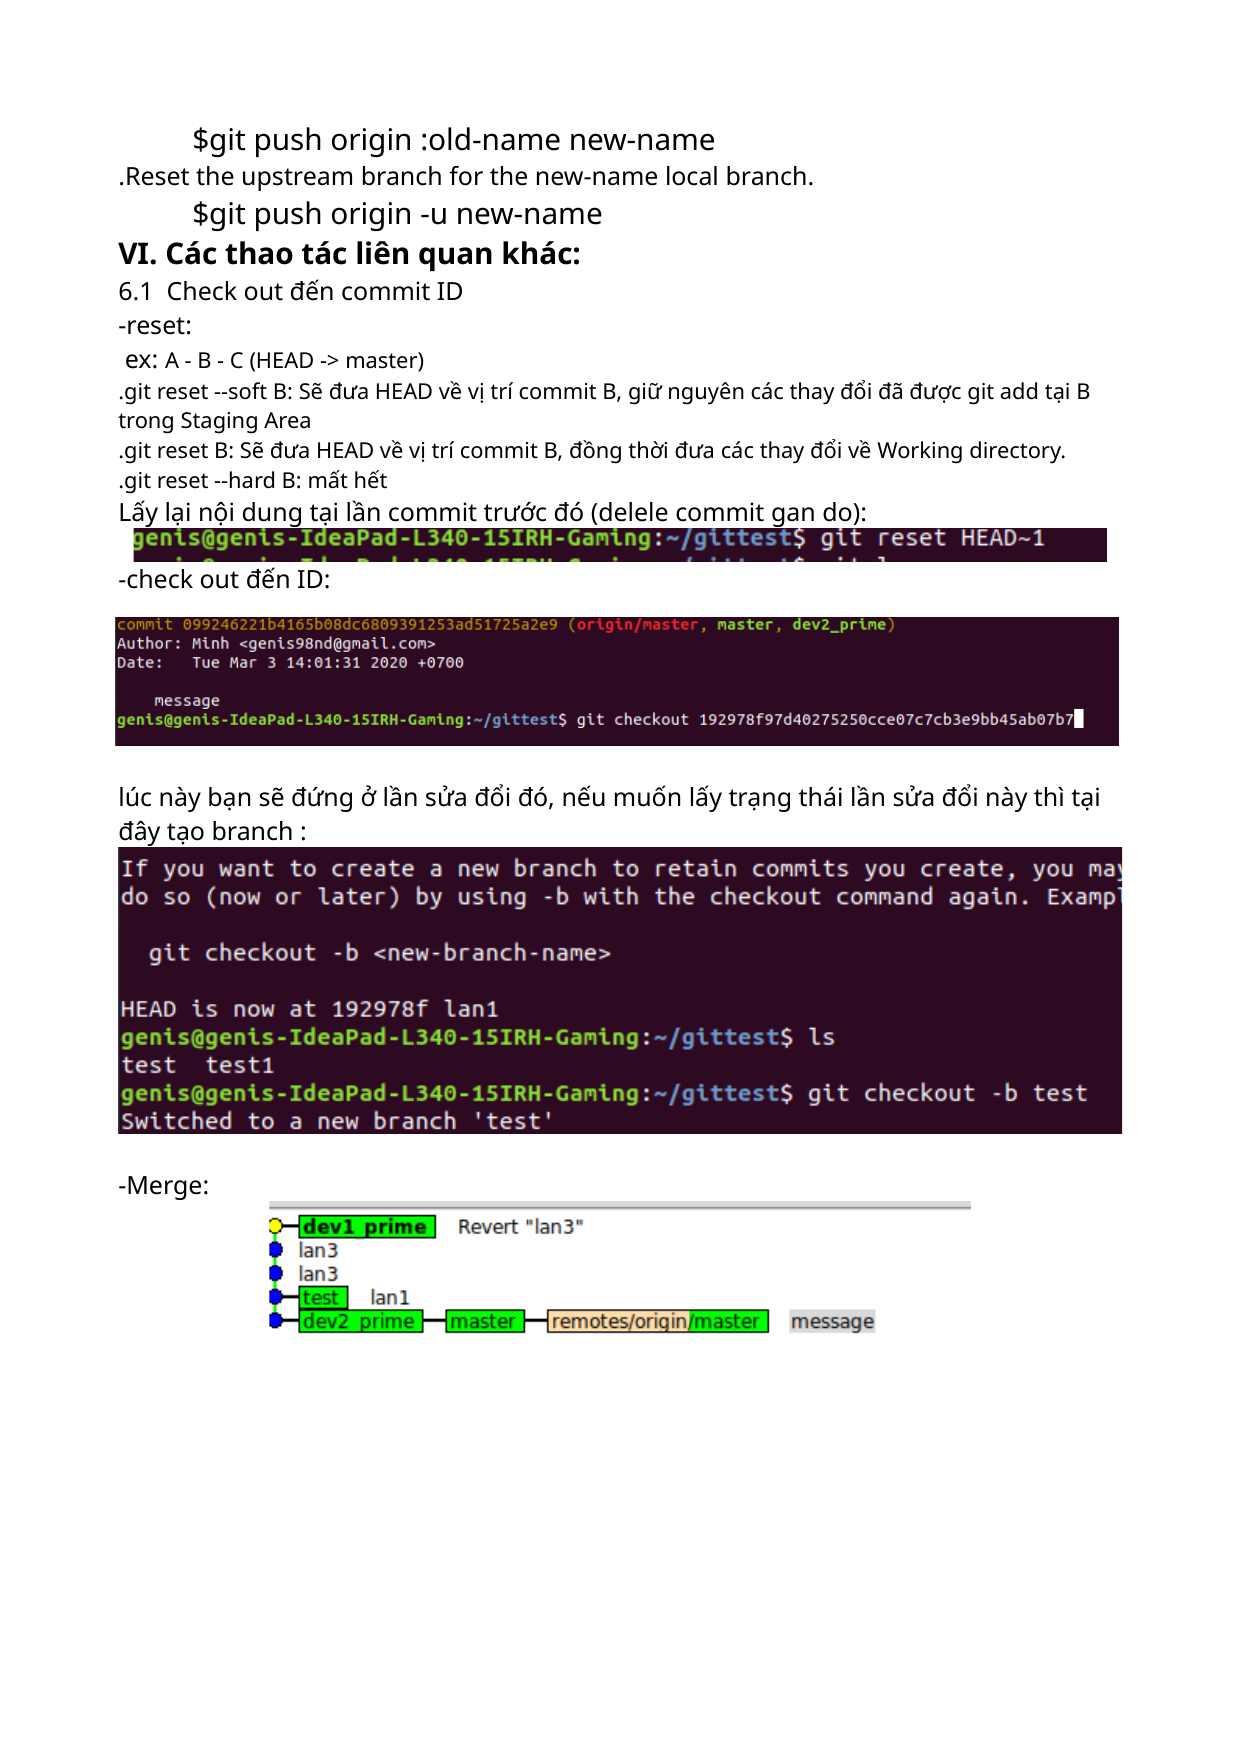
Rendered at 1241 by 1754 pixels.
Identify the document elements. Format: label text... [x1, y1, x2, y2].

text lúc này bạn sẽ đứng ở lần sửa đổi đó, nếu muốn lấy trạng thái lần sửa đổi này thì tại đây tạo branch : [118, 779, 1122, 847]
picture [118, 847, 1123, 1134]
text Lấy lại nội dung tại lần commit trước đó (delele commit gan do): [118, 495, 1122, 529]
text $git push origin -u new-name [118, 193, 1122, 233]
text -Merge: [118, 1168, 1122, 1202]
text .Reset the upstream branch for the new-name local branch. [118, 158, 1122, 193]
text -check out đến ID: [118, 529, 1122, 596]
text -reset: [118, 307, 1122, 342]
picture [115, 617, 1119, 746]
text $git push origin :old-name new-name [118, 118, 1122, 158]
text VI. Các thao tác liên quan khác: [118, 233, 1122, 273]
text .git reset --soft B: Sẽ đưa HEAD về vị trí commit B, giữ nguyên các thay đổi đã được git add tại B trong Staging Area [118, 376, 1122, 435]
picture [269, 1201, 971, 1404]
text .git reset --hard B: mất hết [118, 465, 1122, 495]
text ex: A - B - C (HEAD -> master) [118, 342, 1122, 376]
text 6.1 Check out đến commit ID [118, 273, 1122, 307]
picture [133, 528, 1107, 562]
text .git reset B: Sẽ đưa HEAD về vị trí commit B, đồng thời đưa các thay đổi về Working directory. [118, 435, 1122, 465]
